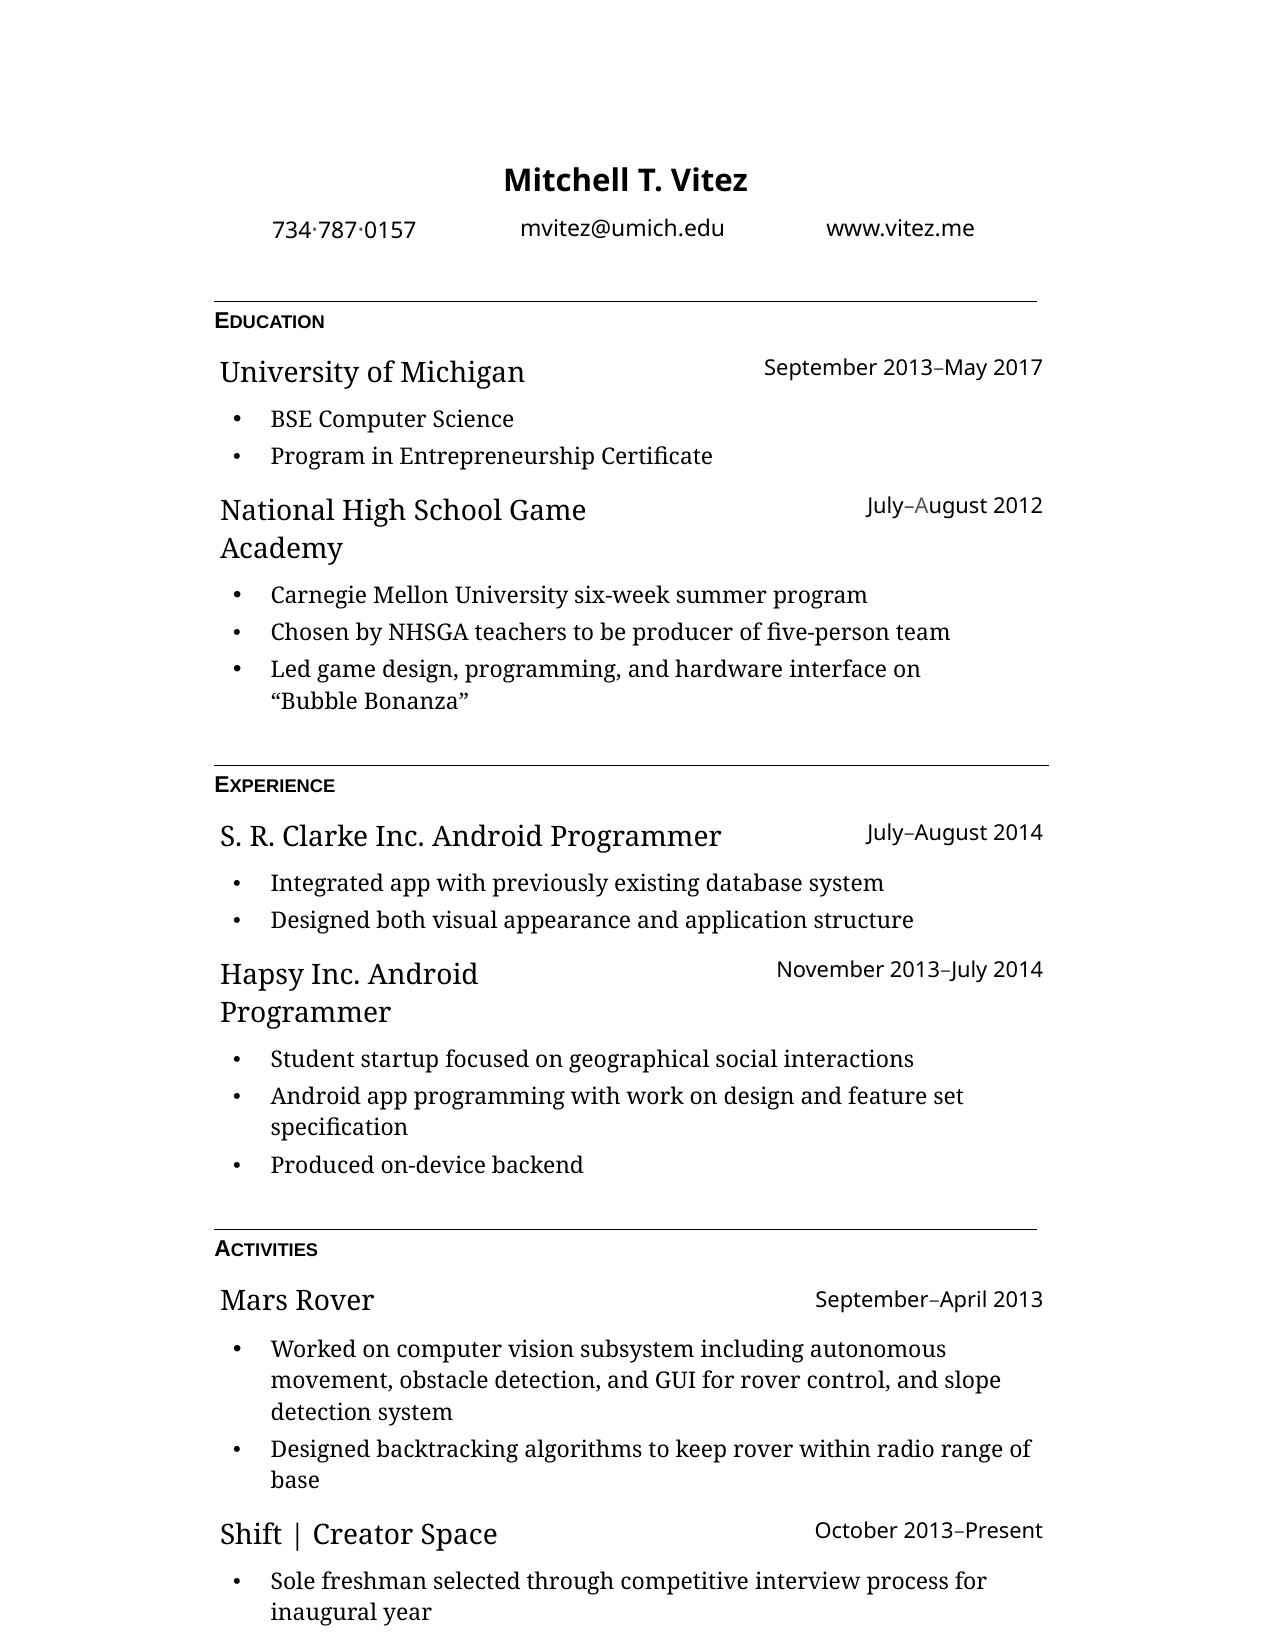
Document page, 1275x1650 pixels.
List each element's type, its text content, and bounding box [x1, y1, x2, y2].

text Experience [214, 771, 1037, 797]
list Produced on-device backend [233, 1149, 1049, 1180]
list Worked on computer vision subsystem including autonomous movement, obstacle detection, and GUI for rover control, and slope detection system [233, 1333, 1049, 1427]
table_header National High School Game Academy [214, 471, 721, 573]
list Led game design, programming, and hardware interface on “Bubble Bonanza” [233, 653, 1049, 716]
table_header Mars Rover [214, 1261, 631, 1327]
table_header S. R. Clarke Inc. Android Programmer [214, 797, 796, 861]
list BSE Computer Science [233, 402, 1049, 434]
list Program in Entrepreneurship Certificate [233, 440, 1049, 471]
table_header mvitez@umich.edu [492, 200, 770, 252]
table_header July–August 2014 [796, 797, 1049, 861]
table_header Hapsy Inc. Android Programmer [214, 935, 631, 1037]
table_header October 2013–Present [631, 1495, 1049, 1559]
table_header July–August 2012 [721, 471, 1049, 573]
list Integrated app with previously existing database system [233, 867, 1049, 898]
table_header November 2013–July 2014 [631, 935, 1049, 1037]
table_header www.vitez.me [770, 200, 1049, 252]
list Designed backtracking algorithms to keep rover within radio range of base [233, 1433, 1049, 1495]
text Education [214, 307, 1037, 333]
table_header University of Michigan [214, 333, 631, 396]
list Designed both visual appearance and application structure [233, 904, 1049, 935]
text Mitchell T. Vitez [214, 158, 1037, 200]
table_header September 2013–May 2017 [631, 333, 1049, 396]
table_header 734·787·0157 [214, 200, 492, 252]
list Chosen by NHSGA teachers to be producer of five-person team [233, 616, 1049, 647]
table_header September–April 2013 [631, 1261, 1049, 1327]
list Carnegie Mellon University six-week summer program [233, 579, 1049, 610]
list Student startup focused on geographical social interactions [233, 1043, 1049, 1074]
list Android app programming with work on design and feature set specification [233, 1080, 1049, 1143]
table_header Shift | Creator Space [214, 1495, 631, 1559]
list Sole freshman selected through competitive interview process for inaugural year [233, 1565, 1049, 1627]
text Activities [214, 1235, 1037, 1261]
